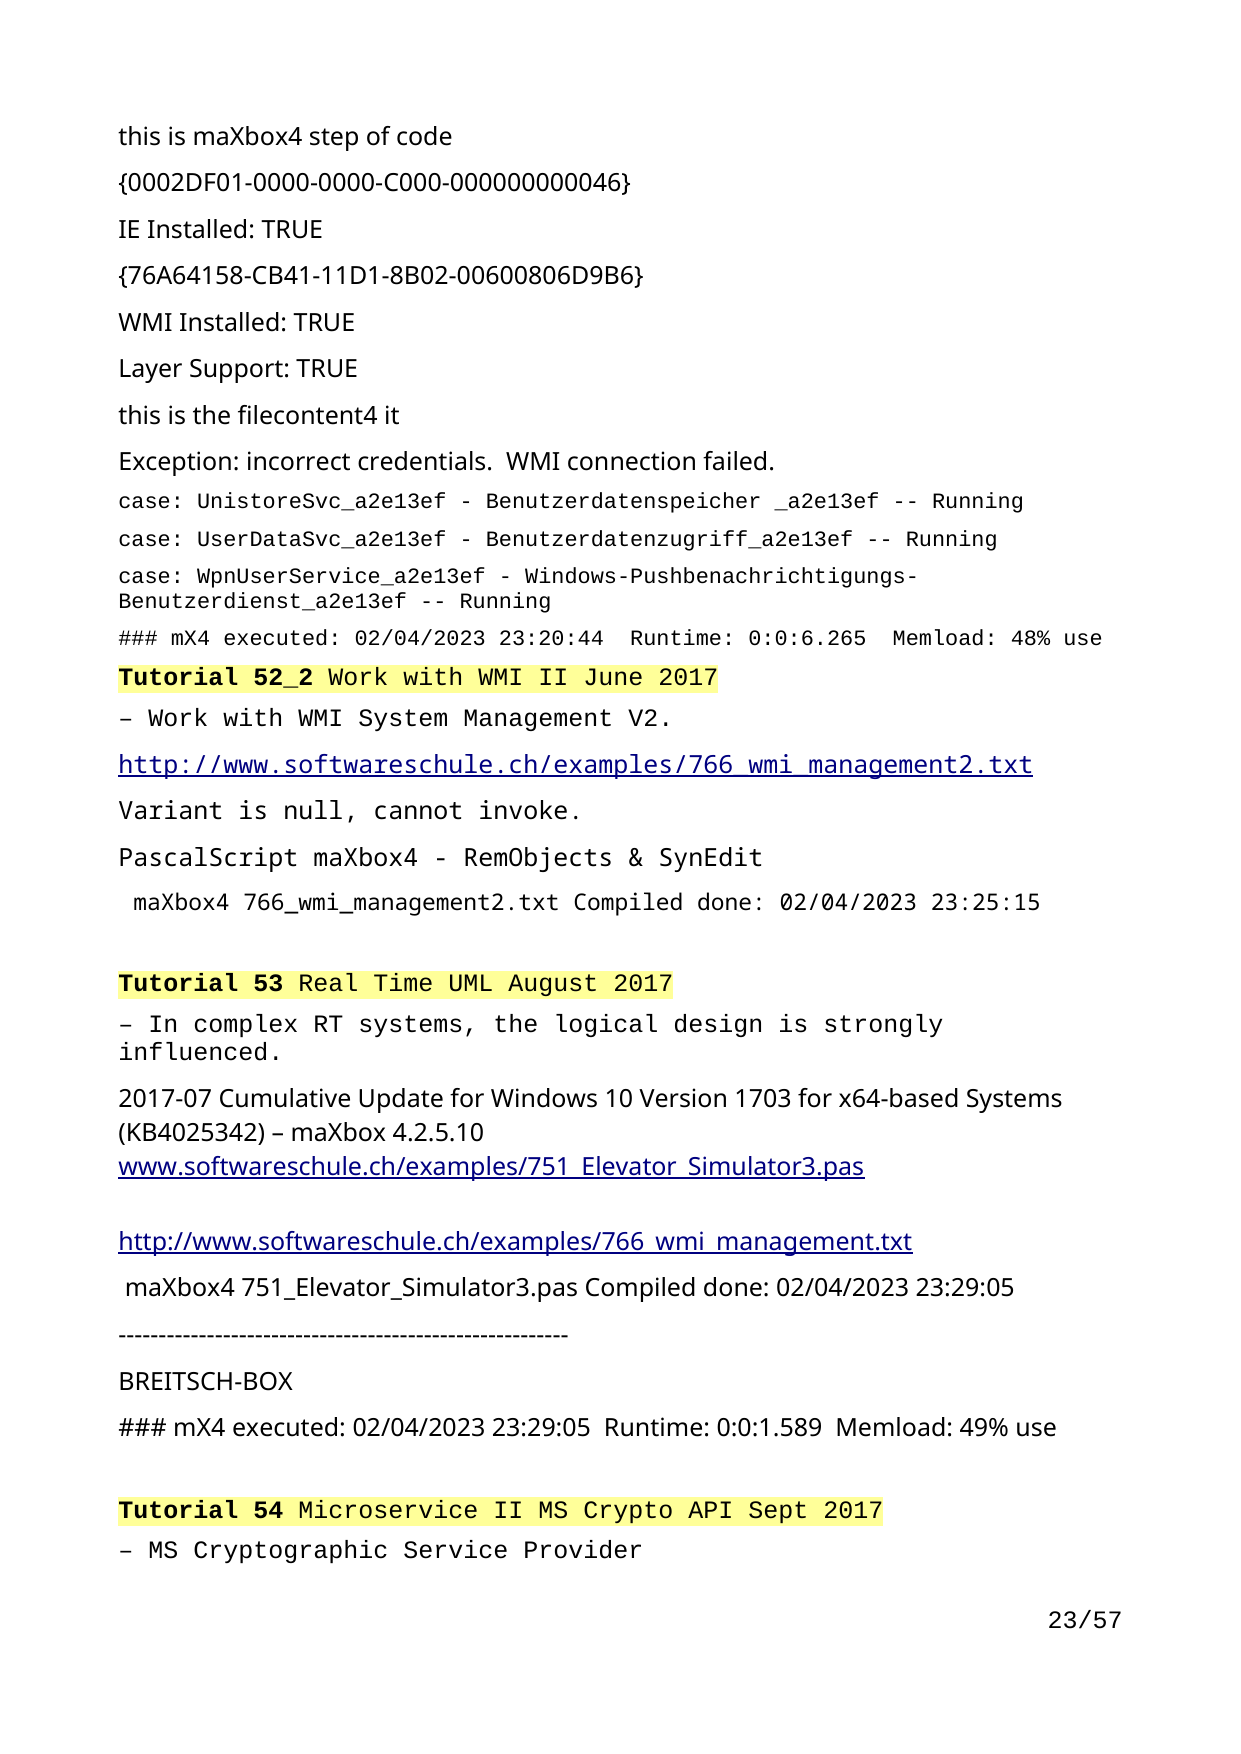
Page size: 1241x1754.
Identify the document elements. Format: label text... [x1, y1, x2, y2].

text IE Installed: TRUE [118, 211, 1122, 245]
text Variant is null, cannot invoke. [118, 793, 1122, 827]
text WMI Installed: TRUE [118, 304, 1122, 338]
text {76A64158-CB41-11D1-8B02-00600806D9B6} [118, 258, 1122, 292]
text case: WpnUserService_a2e13ef - Windows-Pushbenachrichtigungs-Benutzerdienst_a2e13ef -- Running [118, 565, 1122, 615]
text BREITSCH-BOX [118, 1363, 1122, 1397]
text – Work with WMI System Management V2. [118, 705, 1122, 734]
text -------------------------------------------------------- [118, 1317, 1122, 1351]
text PascalScript maXbox4 - RemObjects & SynEdit [118, 839, 1122, 873]
text {0002DF01-0000-0000-C000-000000000046} [118, 165, 1122, 199]
text case: UnistoreSvc_a2e13ef - Benutzerdatenspeicher _a2e13ef -- Running [118, 491, 1122, 515]
text ### mX4 executed: 02/04/2023 23:20:44 Runtime: 0:0:6.265 Memload: 48% use [118, 627, 1122, 652]
text Tutorial 53 Real Time UML August 2017 [118, 971, 1122, 999]
text Tutorial 54 Microservice II MS Crypto API Sept 2017 [118, 1497, 1122, 1526]
text this is maXbox4 step of code [118, 118, 1122, 152]
text http://www.softwareschule.ch/examples/766_wmi_management.txt [118, 1195, 1122, 1258]
text 2017-07 Cumulative Update for Windows 10 Version 1703 for x64-based Systems (KB4025342) – maXbox 4.2.5.10 www.softwareschule.ch/examples/751_Elevator_Simulator3.pas [118, 1081, 1122, 1183]
text maXbox4 766_wmi_management2.txt Compiled done: 02/04/2023 23:25:15 [118, 886, 1122, 917]
text Exception: incorrect credentials. WMI connection failed. [118, 444, 1122, 478]
text ### mX4 executed: 02/04/2023 23:29:05 Runtime: 0:0:1.589 Memload: 49% use [118, 1410, 1122, 1444]
text – In complex RT systems, the logical design is strongly influenced. [118, 1011, 1122, 1068]
text – MS Cryptographic Service Provider [118, 1538, 1122, 1566]
text Layer Support: TRUE [118, 351, 1122, 385]
text case: UserDataSvc_a2e13ef - Benutzerdatenzugriff_a2e13ef -- Running [118, 528, 1122, 553]
text http://www.softwareschule.ch/examples/766_wmi_management2.txt [118, 746, 1122, 780]
text maXbox4 751_Elevator_Simulator3.pas Compiled done: 02/04/2023 23:29:05 [118, 1270, 1122, 1304]
text Tutorial 52_2 Work with WMI II June 2017 [118, 664, 1122, 693]
text this is the filecontent4 it [118, 397, 1122, 432]
